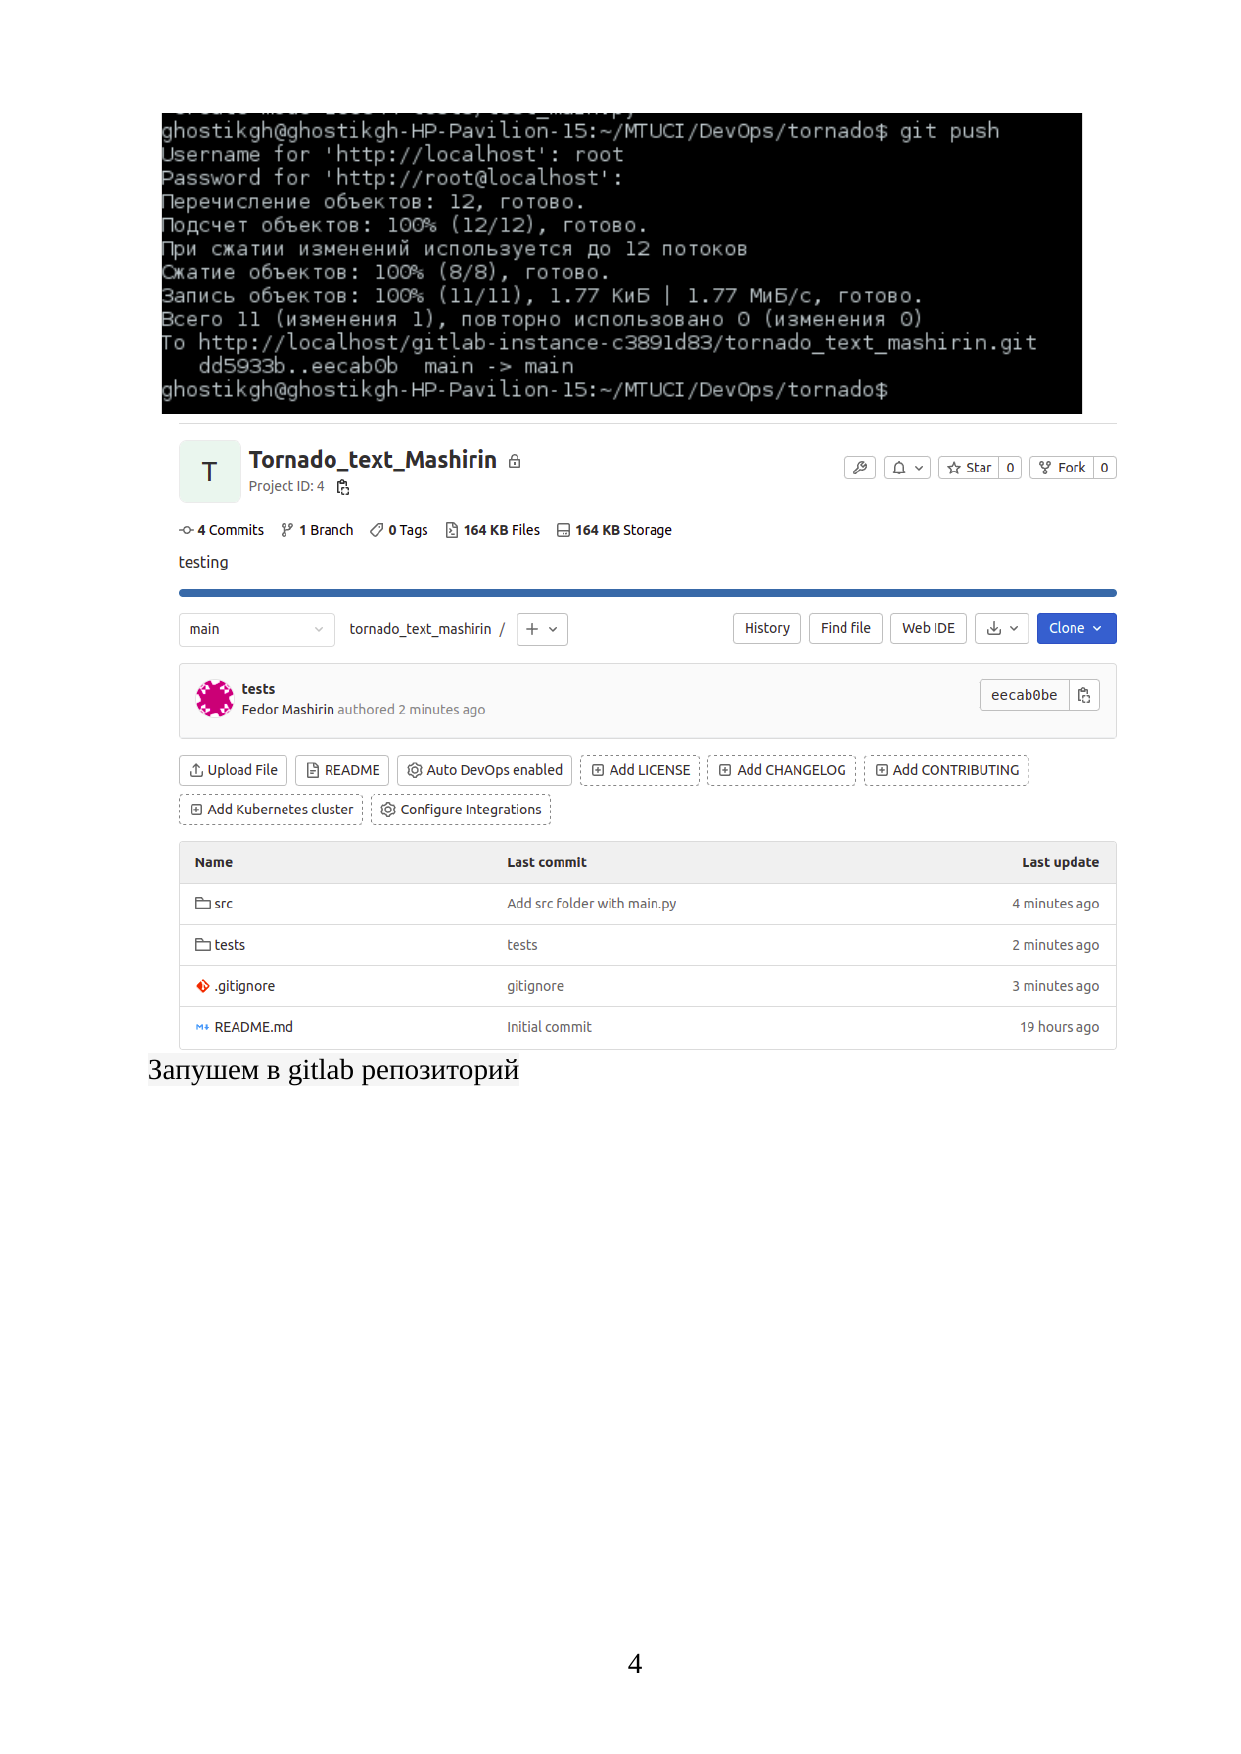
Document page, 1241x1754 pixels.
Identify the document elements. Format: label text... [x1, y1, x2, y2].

picture [146, 423, 1121, 1053]
text Запушем в gitlab репозиторий [148, 118, 1122, 1086]
picture [161, 113, 1083, 414]
